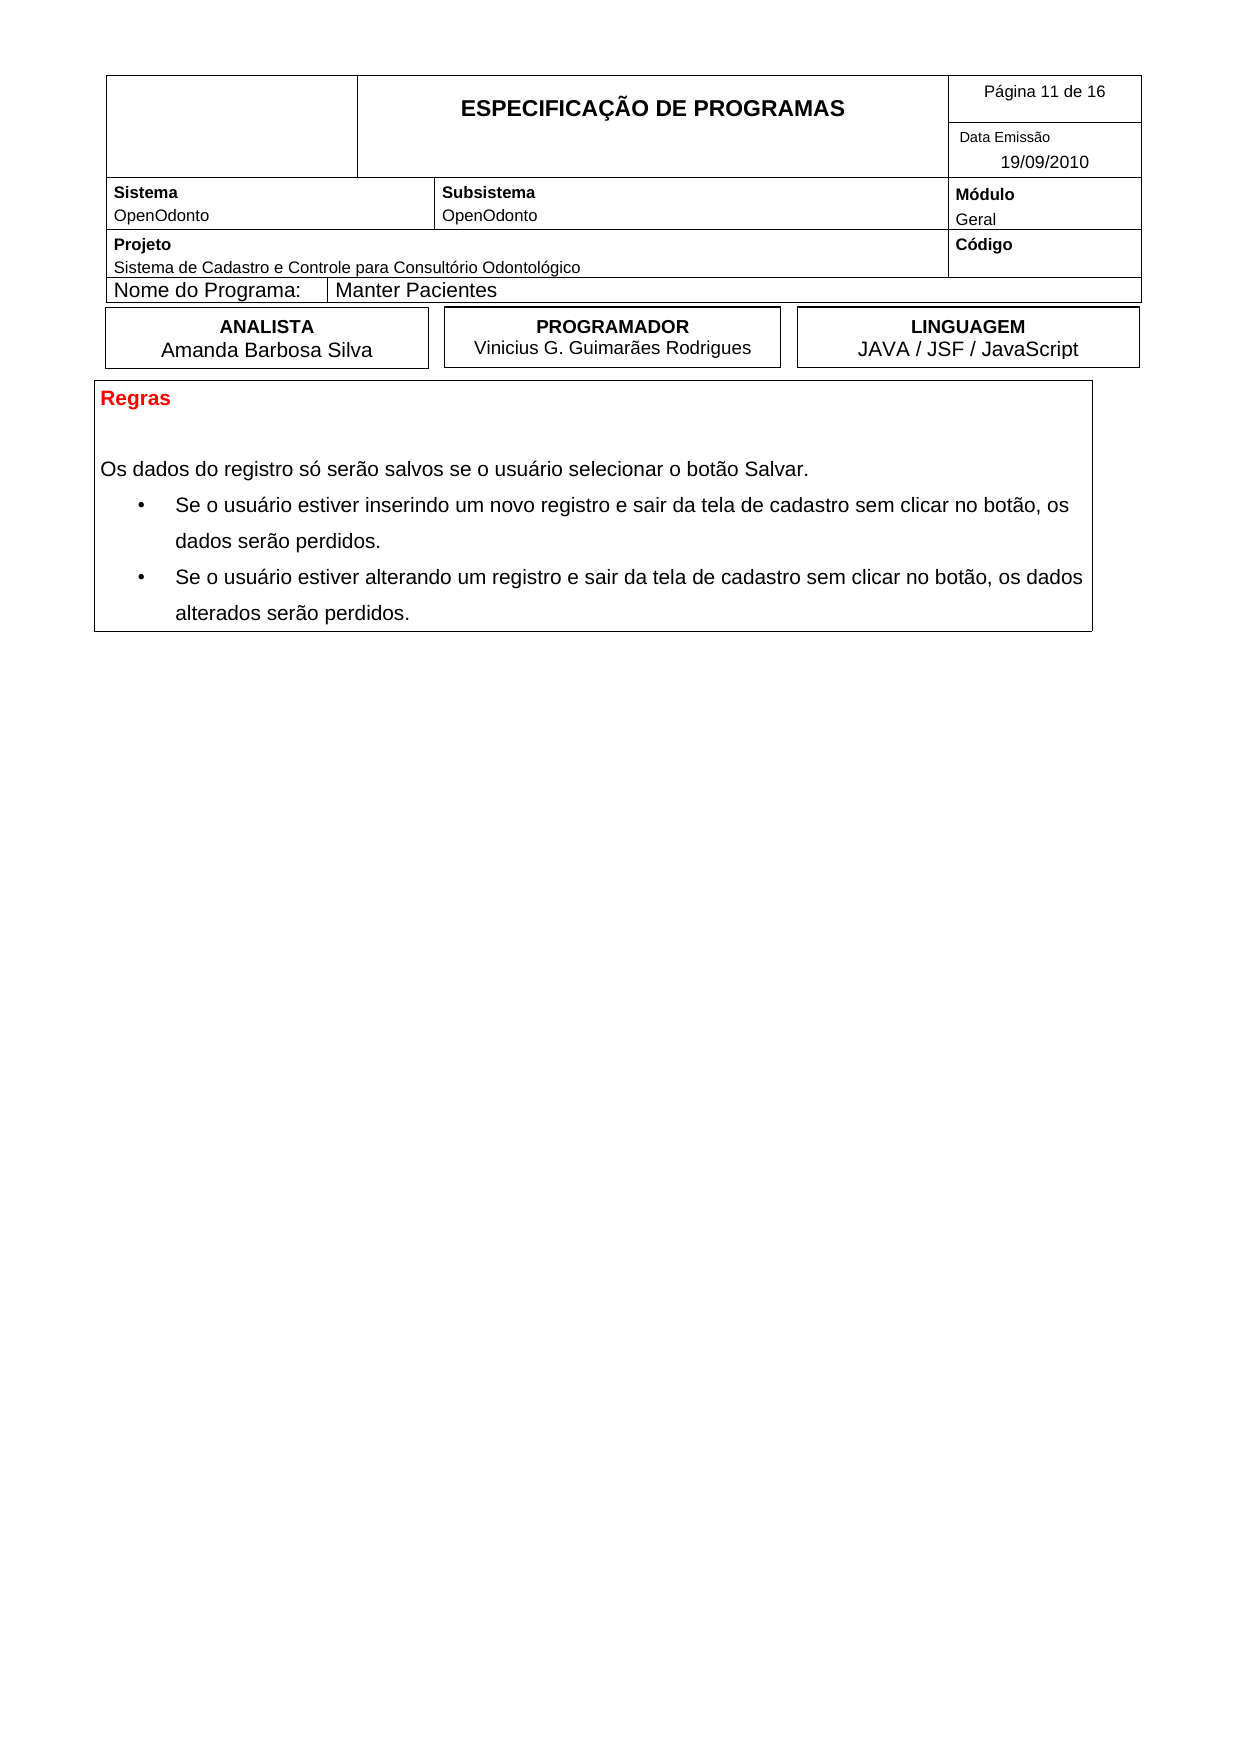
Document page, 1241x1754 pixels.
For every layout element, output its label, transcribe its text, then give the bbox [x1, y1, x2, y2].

table_header Regras Os dados do registro só serão salvos se o usuário selecionar o botão Salvar. Se o usuário estiver inserindo um novo registro e sair da tela de cadastro sem clicar no botão, os dados serão perdidos. Se o usuário estiver alterando um registro e sair da tela de cadastro sem clicar no botão, os dados alterados serão perdidos. [95, 381, 1092, 631]
